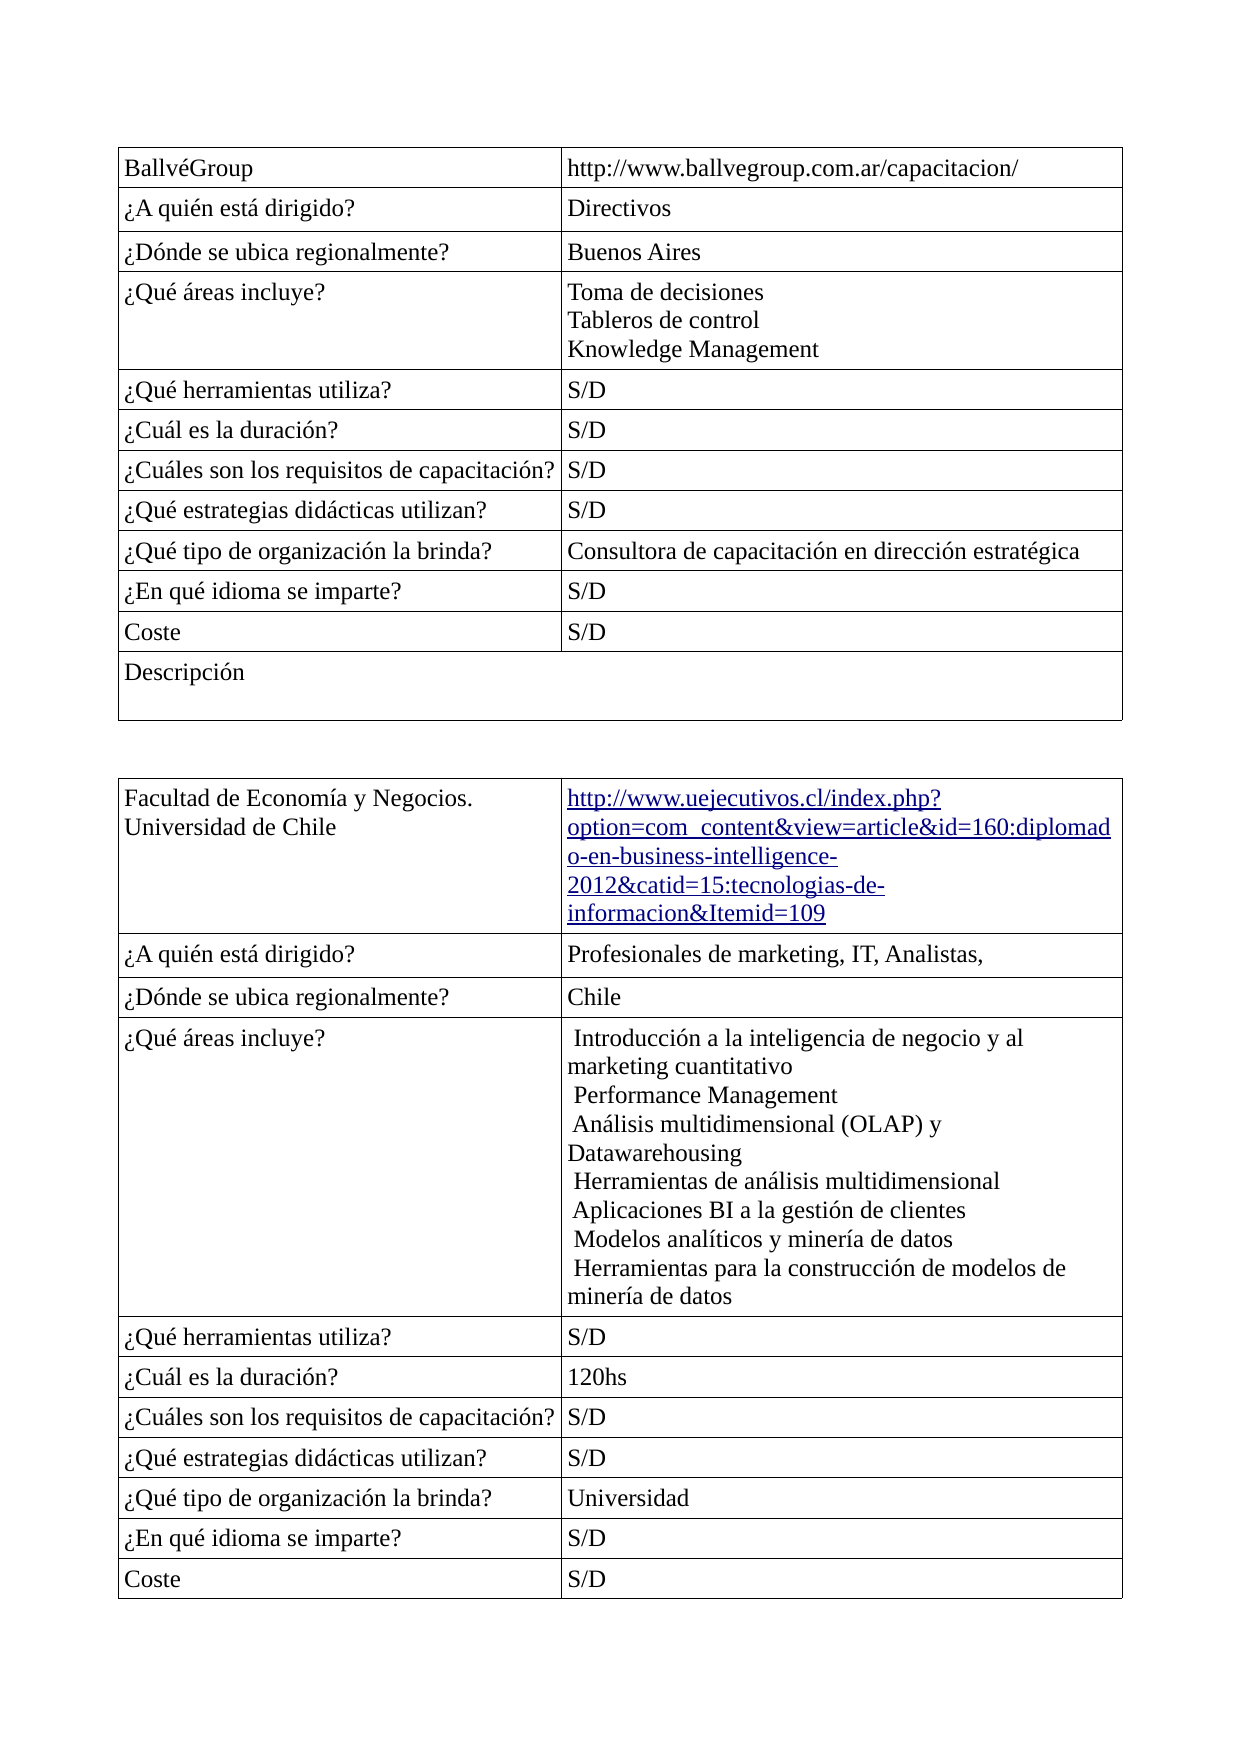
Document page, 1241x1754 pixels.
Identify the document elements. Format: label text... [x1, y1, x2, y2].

table_cell Coste [119, 612, 561, 651]
table_cell ¿Dónde se ubica regionalmente? [119, 232, 561, 271]
table_header Facultad de Economía y Negocios. Universidad de Chile [119, 779, 561, 933]
table_cell Universidad [562, 1478, 1122, 1517]
table_cell Directivos [562, 188, 1122, 231]
table_cell Buenos Aires [562, 232, 1122, 271]
table_cell ¿Qué herramientas utiliza? [119, 1317, 561, 1356]
table_cell ¿Qué estrategias didácticas utilizan? [119, 1438, 561, 1477]
table_cell S/D [562, 571, 1122, 611]
table_header http://www.uejecutivos.cl/index.php?option=com_content&view=article&id=160:diplomado-en-business-intelligence-2012&catid=15:tecnologias-de-informacion&Itemid=109 [562, 779, 1122, 933]
table_cell ¿A quién está dirigido? [119, 188, 561, 231]
table_cell S/D [562, 612, 1122, 651]
table_cell ¿Cuál es la duración? [119, 1357, 561, 1397]
table_cell Descripción [119, 652, 1122, 720]
table_cell Coste [119, 1559, 561, 1598]
table_header BallvéGroup [119, 148, 561, 187]
table_cell ¿Qué estrategias didácticas utilizan? [119, 491, 561, 530]
table_cell 120hs [562, 1357, 1122, 1397]
table_cell ¿Qué áreas incluye? [119, 1018, 561, 1316]
table_cell S/D [562, 1398, 1122, 1437]
table_cell ¿En qué idioma se imparte? [119, 571, 561, 611]
table_cell S/D [562, 1317, 1122, 1356]
table_cell S/D [562, 491, 1122, 530]
table_cell ¿Qué tipo de organización la brinda? [119, 531, 561, 570]
table_cell Chile [562, 978, 1122, 1017]
table_cell Consultora de capacitación en dirección estratégica [562, 531, 1122, 570]
table_cell ¿Cuáles son los requisitos de capacitación? [119, 451, 561, 490]
table_cell ¿Qué áreas incluye? [119, 272, 561, 369]
table_cell ¿Cuáles son los requisitos de capacitación? [119, 1398, 561, 1437]
table_cell S/D [562, 1519, 1122, 1558]
table_cell S/D [562, 1559, 1122, 1598]
table_cell ¿En qué idioma se imparte? [119, 1519, 561, 1558]
table_header http://www.ballvegroup.com.ar/capacitacion/ [562, 148, 1122, 187]
table_cell ¿A quién está dirigido? [119, 934, 561, 977]
table_cell Toma de decisiones Tableros de control Knowledge Management [562, 272, 1122, 369]
table_cell S/D [562, 1438, 1122, 1477]
table_cell Profesionales de marketing, IT, Analistas, [562, 934, 1122, 977]
table_cell S/D [562, 410, 1122, 449]
table_cell S/D [562, 370, 1122, 409]
table_cell ¿Cuál es la duración? [119, 410, 561, 449]
table_cell ¿Qué herramientas utiliza? [119, 370, 561, 409]
table_cell ¿Dónde se ubica regionalmente? [119, 978, 561, 1017]
table_cell S/D [562, 451, 1122, 490]
table_cell ¿Qué tipo de organización la brinda? [119, 1478, 561, 1517]
table_cell Introducción a la inteligencia de negocio y al marketing cuantitativo Performance Management Análisis multidimensional (OLAP) y Datawarehousing Herramientas de análisis multidimensional Aplicaciones BI a la gestión de clientes Modelos analíticos y minería de datos Herramientas para la construcción de modelos de minería de datos [562, 1018, 1122, 1316]
